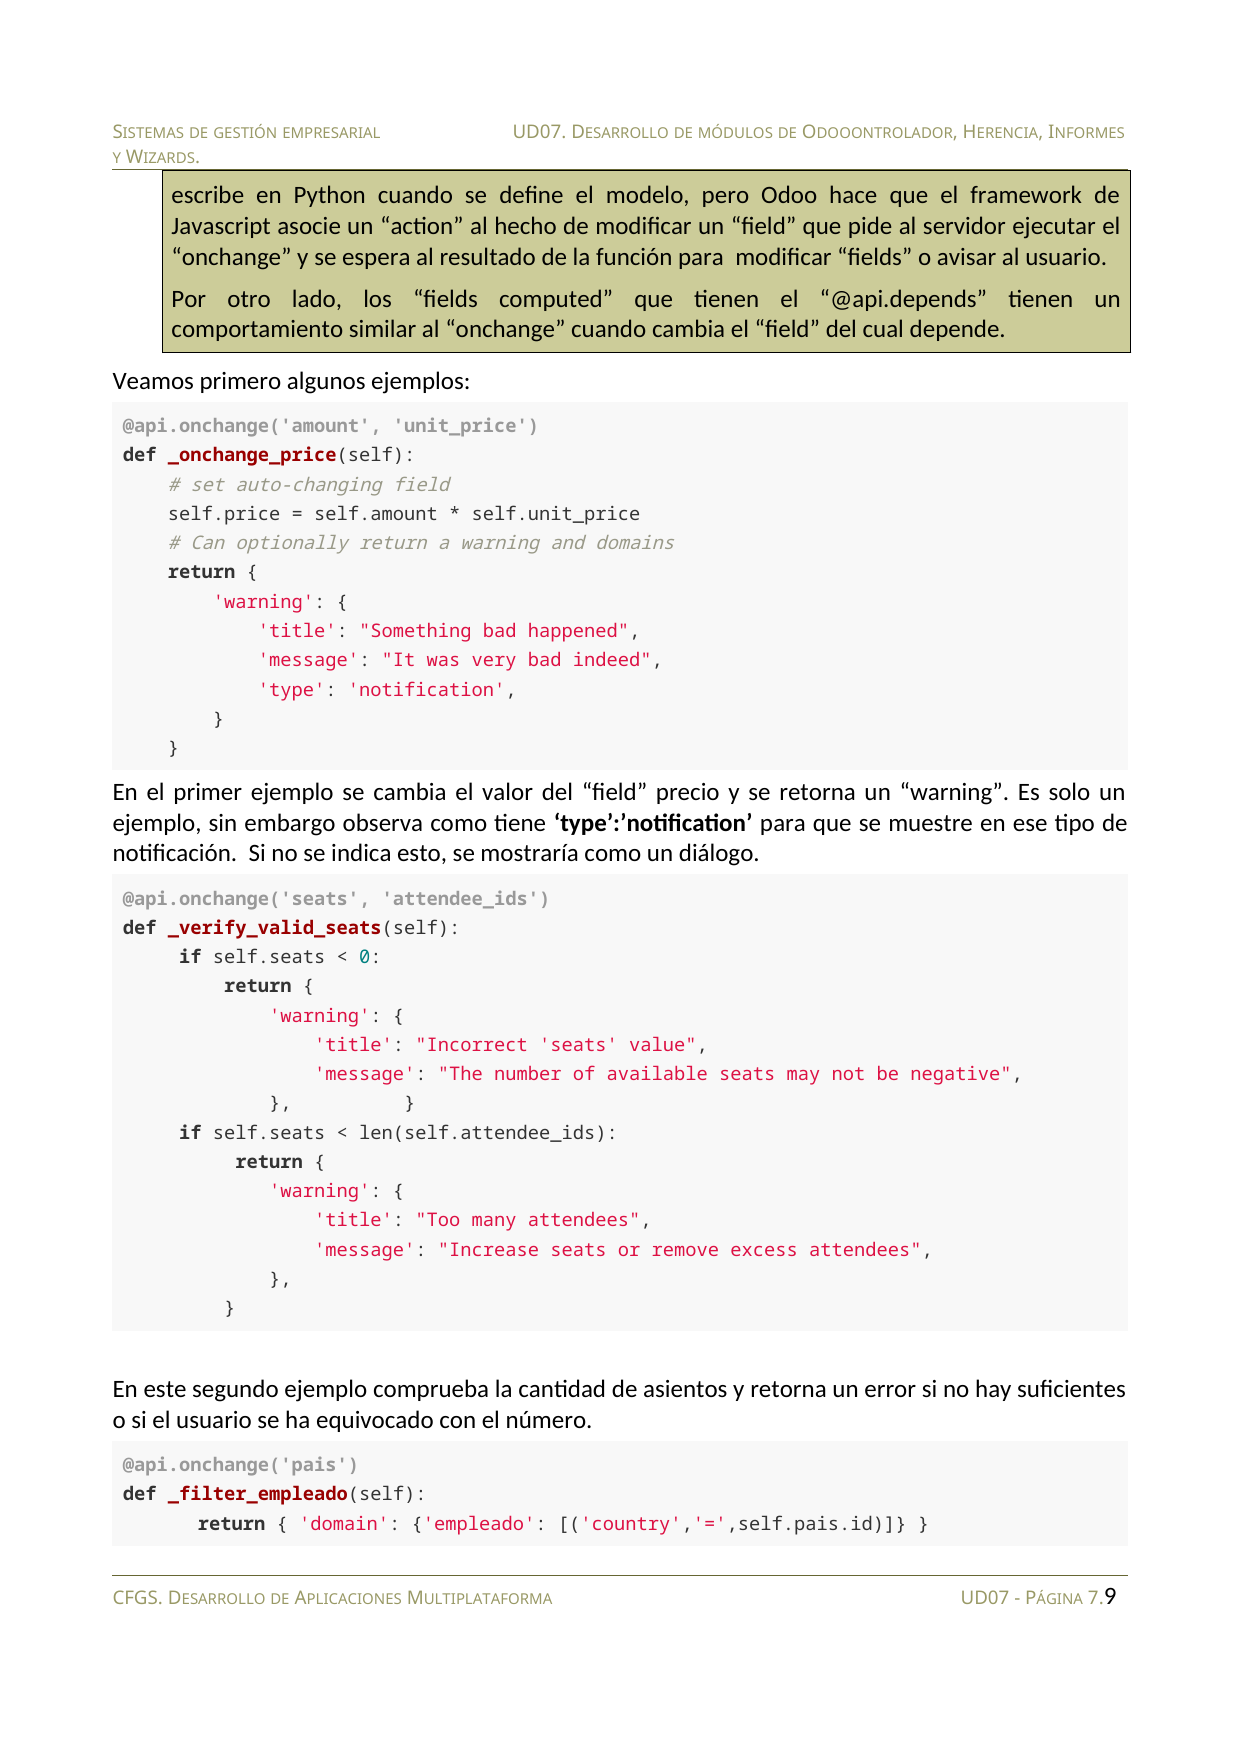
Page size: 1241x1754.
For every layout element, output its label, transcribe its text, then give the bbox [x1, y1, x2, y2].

table_header @api.onchange('amount', 'unit_price') def _onchange_price(self): # set auto-changing field self.price = self.amount * self.unit_price # Can optionally return a warning and domains return { 'warning': { 'title': "Something bad happened", 'message': "It was very bad indeed", 'type': 'notification', } } [112, 402, 1128, 770]
text escribe en Python cuando se define el modelo, pero Odoo hace que el framework de Javascript asocie un “action” al hecho de modificar un “field” que pide al servidor ejecutar el “onchange” y se espera al resultado de la función para modificar “fields” o avisar al usuario. [163, 171, 1130, 271]
text Veamos primero algunos ejemplos: [112, 365, 1128, 396]
text En el primer ejemplo se cambia el valor del “field” precio y se retorna un “warning”. Es solo un ejemplo, sin embargo observa como tiene ‘type’:’notification’ para que se muestre en ese tipo de notificación. Si no se indica esto, se mostraría como un diálogo. [112, 776, 1128, 868]
table_header @api.onchange('seats', 'attendee_ids') def _verify_valid_seats(self): if self.seats < 0: return { 'warning': { 'title': "Incorrect 'seats' value", 'message': "The number of available seats may not be negative", }, } if self.seats < len(self.attendee_ids): return { 'warning': { 'title': "Too many attendees", 'message': "Increase seats or remove excess attendees", }, } [112, 874, 1128, 1331]
table_header @api.onchange('pais') def _filter_empleado(self): return { 'domain': {'empleado': [('country','=',self.pais.id)]} } [112, 1441, 1128, 1546]
text En este segundo ejemplo comprueba la cantidad de asientos y retorna un error si no hay suficientes o si el usuario se ha equivocado con el número. [112, 1373, 1128, 1434]
text Por otro lado, los “fields computed” que tienen el “@api.depends” tienen un comportamiento similar al “onchange” cuando cambia el “field” del cual depende. [163, 273, 1130, 352]
